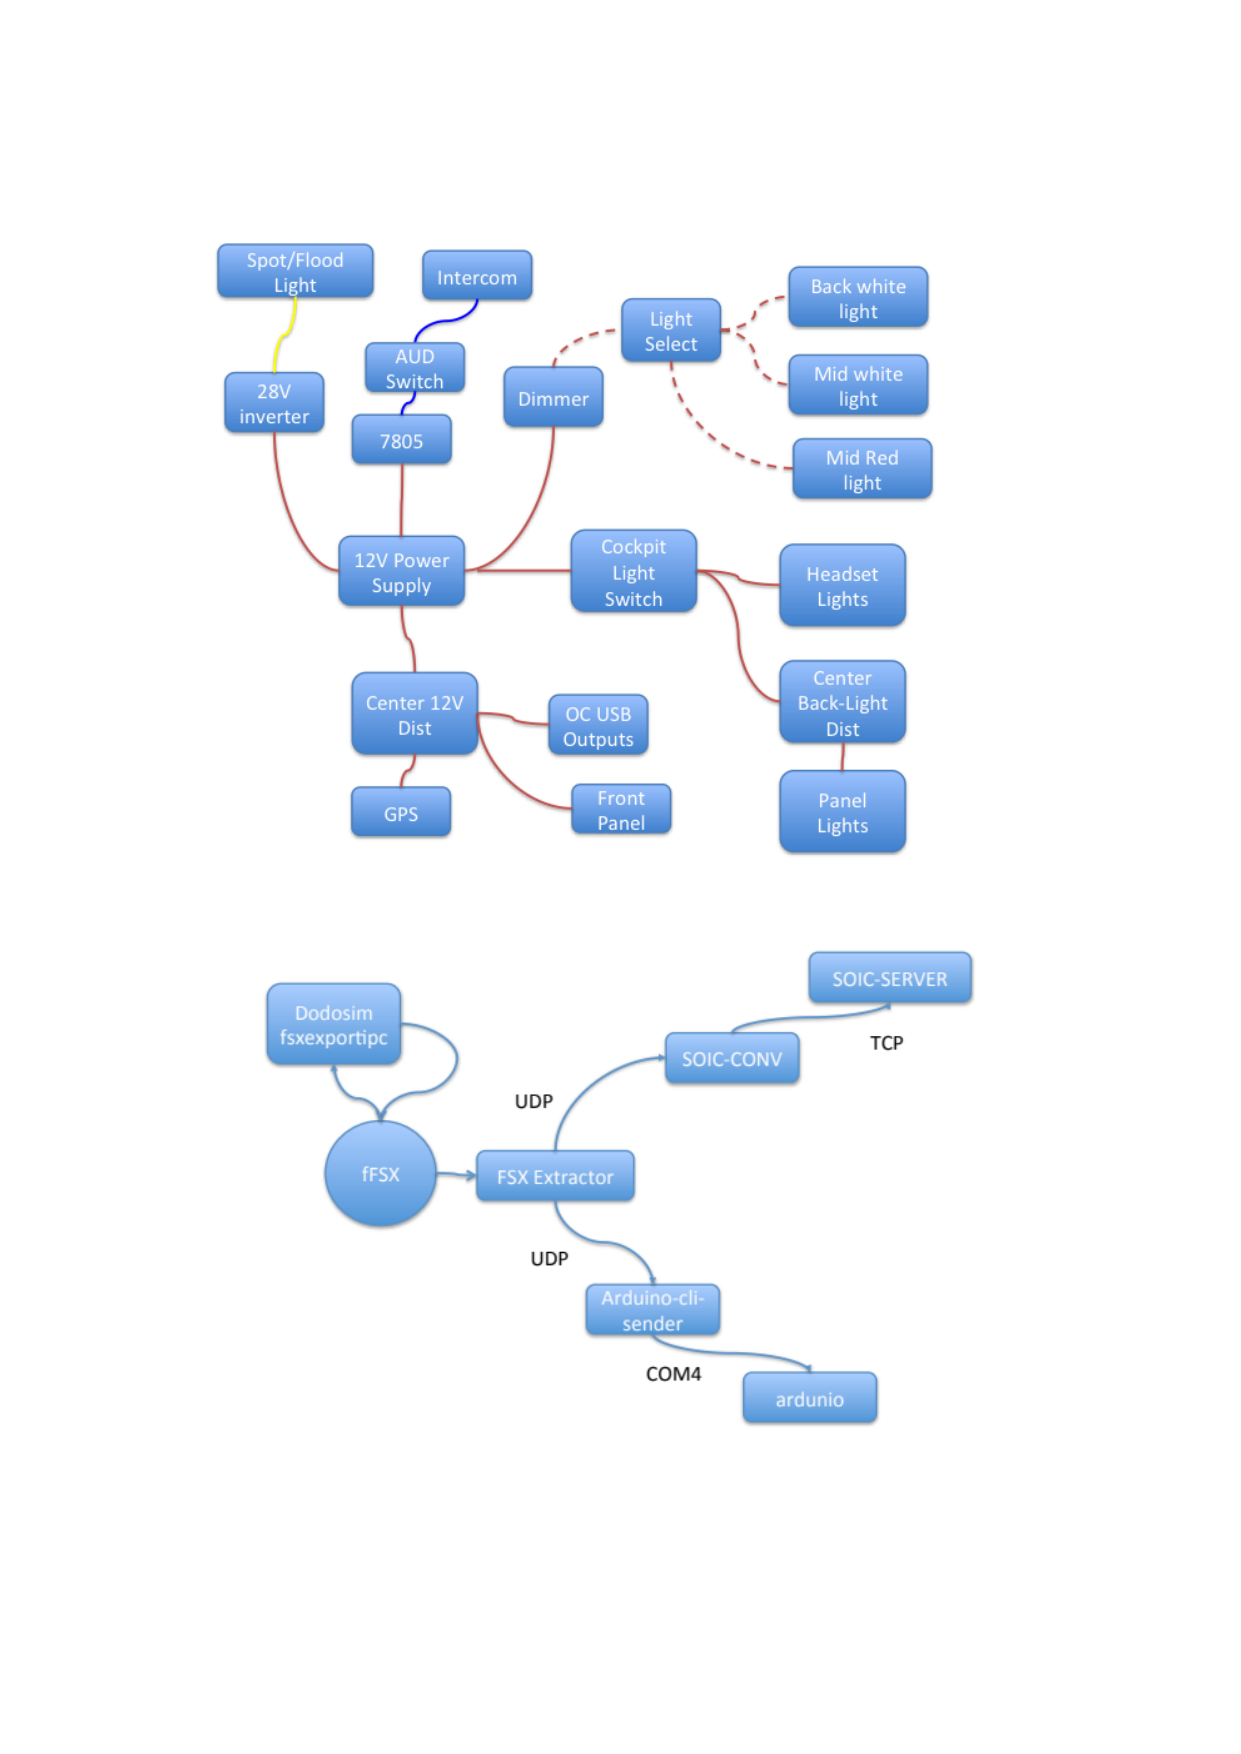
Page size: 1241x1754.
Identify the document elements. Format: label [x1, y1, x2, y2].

picture [187, 232, 1053, 879]
